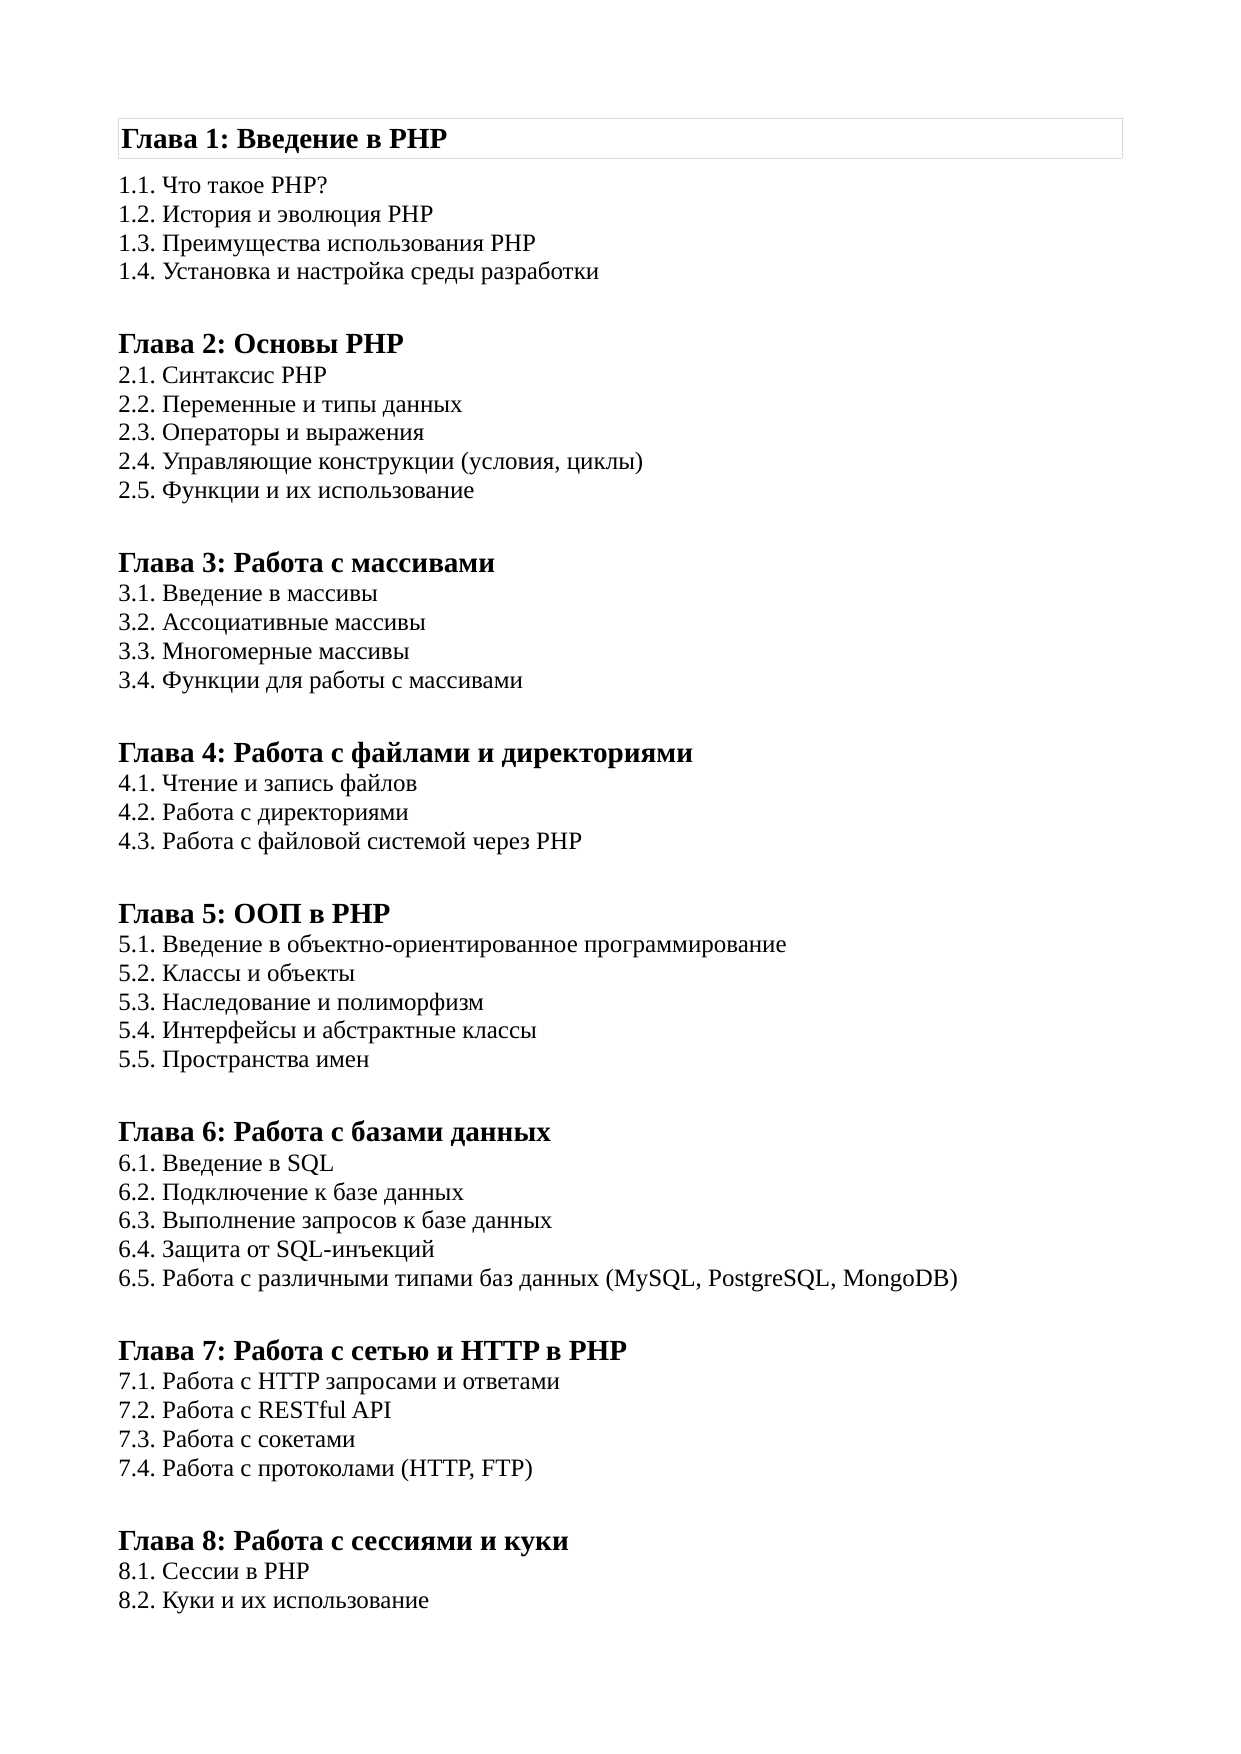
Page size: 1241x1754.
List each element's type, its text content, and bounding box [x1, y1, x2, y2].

text Глава 4: Работа с файлами и директориями [118, 735, 1122, 768]
text Глава 3: Работа с массивами [118, 545, 1122, 578]
text 7.4. Работа с протоколами (HTTP, FTP) [118, 1453, 1122, 1481]
text 1.2. История и эволюция PHP [118, 199, 1122, 228]
text 7.2. Работа с RESTful API [118, 1395, 1122, 1424]
text 7.3. Работа с сокетами [118, 1424, 1122, 1453]
text Глава 6: Работа с базами данных [118, 1114, 1122, 1148]
text 8.1. Сессии в PHP [118, 1556, 1122, 1585]
text 1.4. Установка и настройка среды разработки [118, 256, 1122, 285]
text 5.1. Введение в объектно-ориентированное программирование [118, 929, 1122, 958]
text 6.4. Защита от SQL-инъекций [118, 1234, 1122, 1263]
text 3.1. Введение в массивы [118, 578, 1122, 607]
text 5.4. Интерфейсы и абстрактные классы [118, 1016, 1122, 1044]
text 3.3. Многомерные массивы [118, 636, 1122, 665]
text 2.4. Управляющие конструкции (условия, циклы) [118, 446, 1122, 475]
text 1.3. Преимущества использования PHP [118, 228, 1122, 256]
text 3.2. Ассоциативные массивы [118, 607, 1122, 636]
text 2.1. Синтаксис PHP [118, 360, 1122, 389]
text 4.1. Чтение и запись файлов [118, 768, 1122, 797]
text 2.2. Переменные и типы данных [118, 389, 1122, 417]
text 2.3. Операторы и выражения [118, 417, 1122, 446]
text Глава 5: ООП в PHP [118, 896, 1122, 929]
text Глава 2: Основы PHP [118, 326, 1122, 360]
text 4.3. Работа с файловой системой через PHP [118, 826, 1122, 854]
text Глава 7: Работа с сетью и HTTP в PHP [118, 1333, 1122, 1366]
text 7.1. Работа с HTTP запросами и ответами [118, 1366, 1122, 1395]
text Глава 1: Введение в PHP [119, 119, 1122, 158]
text 2.5. Функции и их использование [118, 475, 1122, 504]
text 5.3. Наследование и полиморфизм [118, 987, 1122, 1016]
text 6.1. Введение в SQL [118, 1148, 1122, 1177]
text 8.2. Куки и их использование [118, 1585, 1122, 1614]
text 4.2. Работа с директориями [118, 797, 1122, 826]
text 6.5. Работа с различными типами баз данных (MySQL, PostgreSQL, MongoDB) [118, 1263, 1122, 1292]
text 5.2. Классы и объекты [118, 958, 1122, 987]
text 6.3. Выполнение запросов к базе данных [118, 1205, 1122, 1234]
text 1.1. Что такое PHP? [118, 170, 1122, 199]
text 5.5. Пространства имен [118, 1044, 1122, 1073]
text Глава 8: Работа с сессиями и куки [118, 1523, 1122, 1556]
text 6.2. Подключение к базе данных [118, 1177, 1122, 1205]
text 3.4. Функции для работы с массивами [118, 665, 1122, 693]
